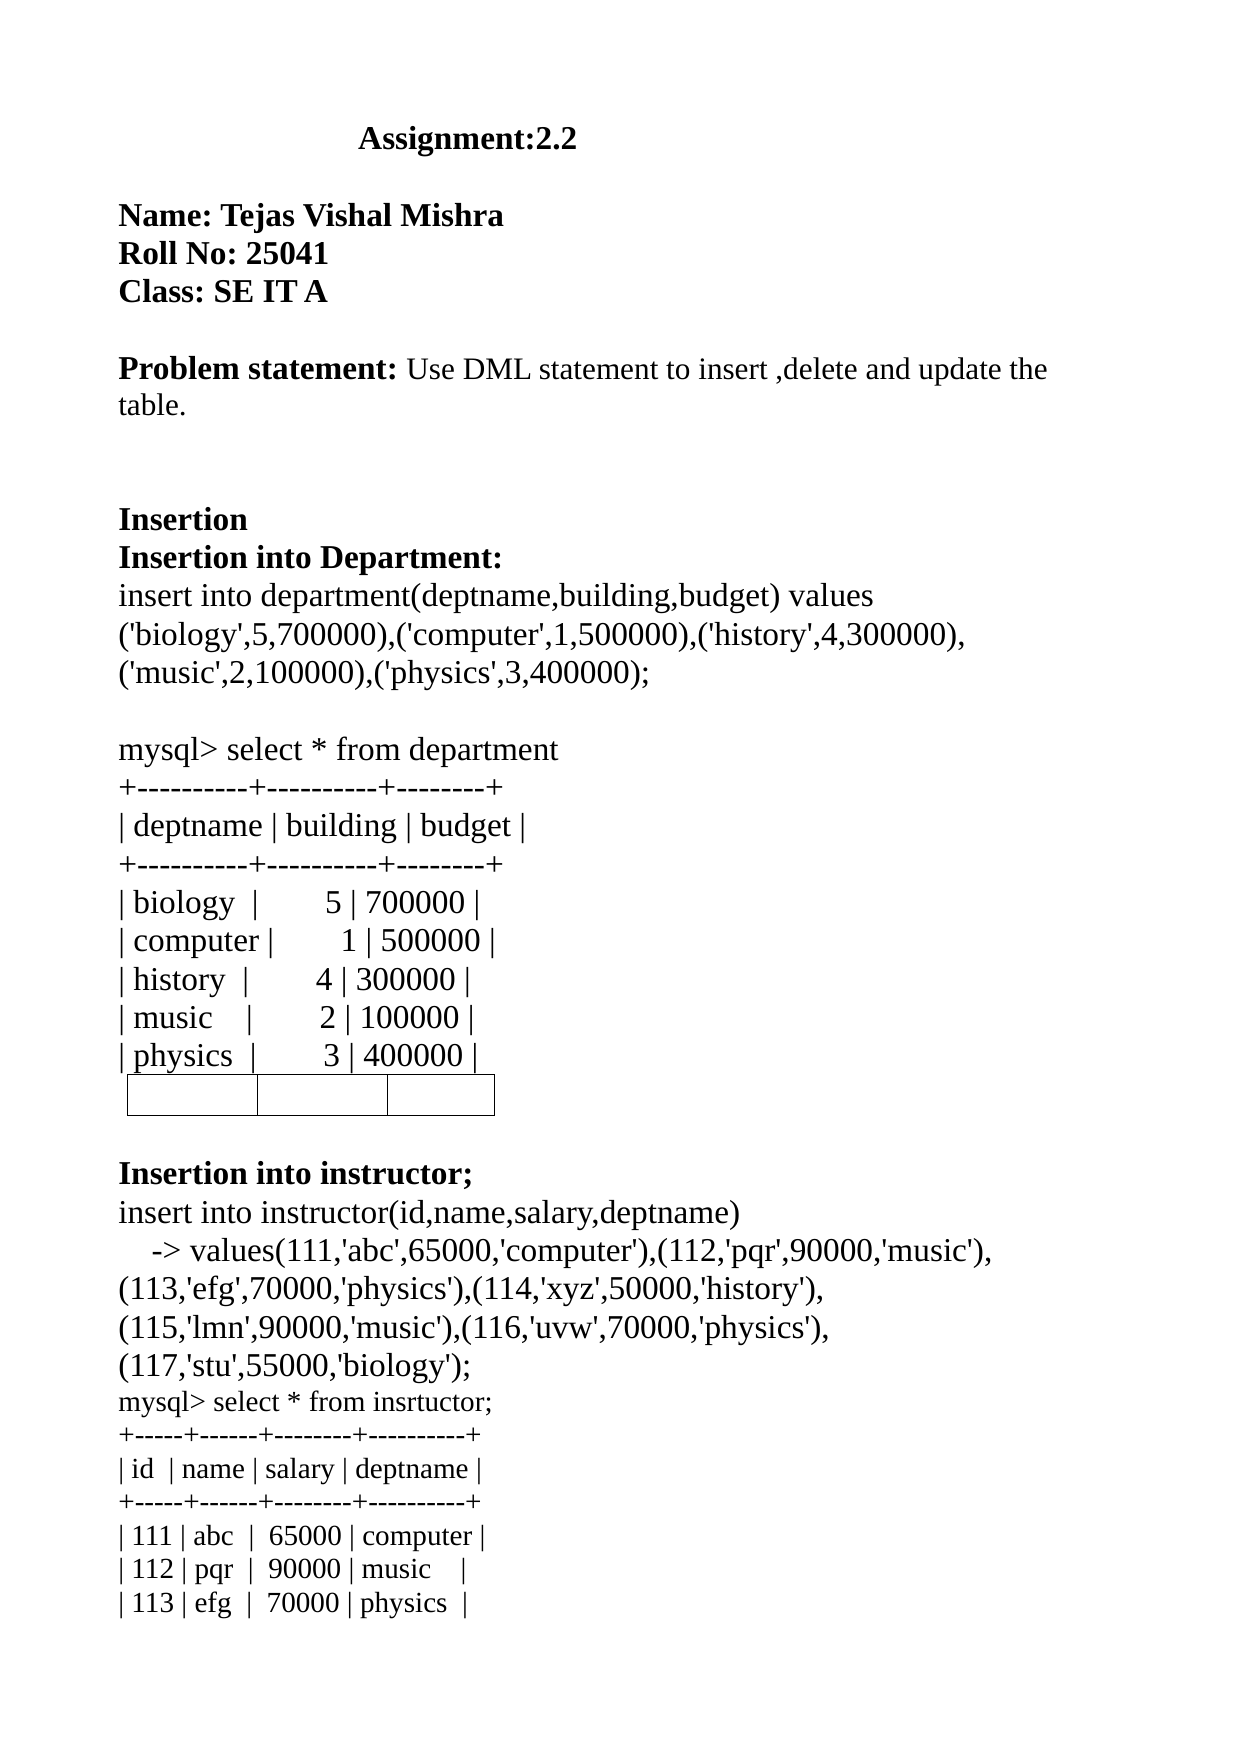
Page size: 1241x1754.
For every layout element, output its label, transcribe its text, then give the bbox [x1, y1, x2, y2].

text insert into instructor(id,name,salary,deptname) [118, 1192, 1122, 1230]
text | deptname | building | budget | [118, 806, 1122, 844]
text mysql> select * from insrtuctor; [118, 1384, 1122, 1417]
text +-----+------+--------+----------+ [118, 1417, 1122, 1451]
text Insertion into instructor; [118, 1154, 1122, 1192]
text -> values(111,'abc',65000,'computer'),(112,'pqr',90000,'music'),(113,'efg',70000,'physics'),(114,'xyz',50000,'history'),(115,'lmn',90000,'music'),(116,'uvw',70000,'physics'),(117,'stu',55000,'biology'); [118, 1230, 1122, 1384]
text Class: SE IT A [118, 271, 1122, 310]
text mysql> select * from department [118, 729, 1122, 767]
table_header [128, 1075, 257, 1115]
text Insertion into Department: [118, 537, 1122, 576]
text | history | 4 | 300000 | [118, 959, 1122, 997]
text +----------+----------+--------+ [118, 844, 1122, 882]
text | music | 2 | 100000 | [118, 997, 1122, 1036]
text | id | name | salary | deptname | [118, 1451, 1122, 1484]
table_header [388, 1075, 494, 1115]
text | 111 | abc | 65000 | computer | [118, 1518, 1122, 1551]
text | 112 | pqr | 90000 | music | [118, 1551, 1122, 1585]
text | physics | 3 | 400000 | [118, 1036, 1122, 1074]
text +----------+----------+--------+ [118, 767, 1122, 806]
text | biology | 5 | 700000 | [118, 882, 1122, 921]
text Assignment:2.2 [118, 118, 1122, 156]
table_header [258, 1075, 387, 1115]
text | 113 | efg | 70000 | physics | [118, 1585, 1122, 1618]
text insert into department(deptname,building,budget) values ('biology',5,700000),('computer',1,500000),('history',4,300000),('music',2,100000),('physics',3,400000); [118, 576, 1122, 691]
text +-----+------+--------+----------+ [118, 1484, 1122, 1518]
text Name: Tejas Vishal Mishra [118, 195, 1122, 233]
text | computer | 1 | 500000 | [118, 921, 1122, 959]
text Problem statement: Use DML statement to insert ,delete and update the table. [118, 348, 1122, 422]
text Insertion [118, 499, 1122, 537]
text Roll No: 25041 [118, 233, 1122, 271]
